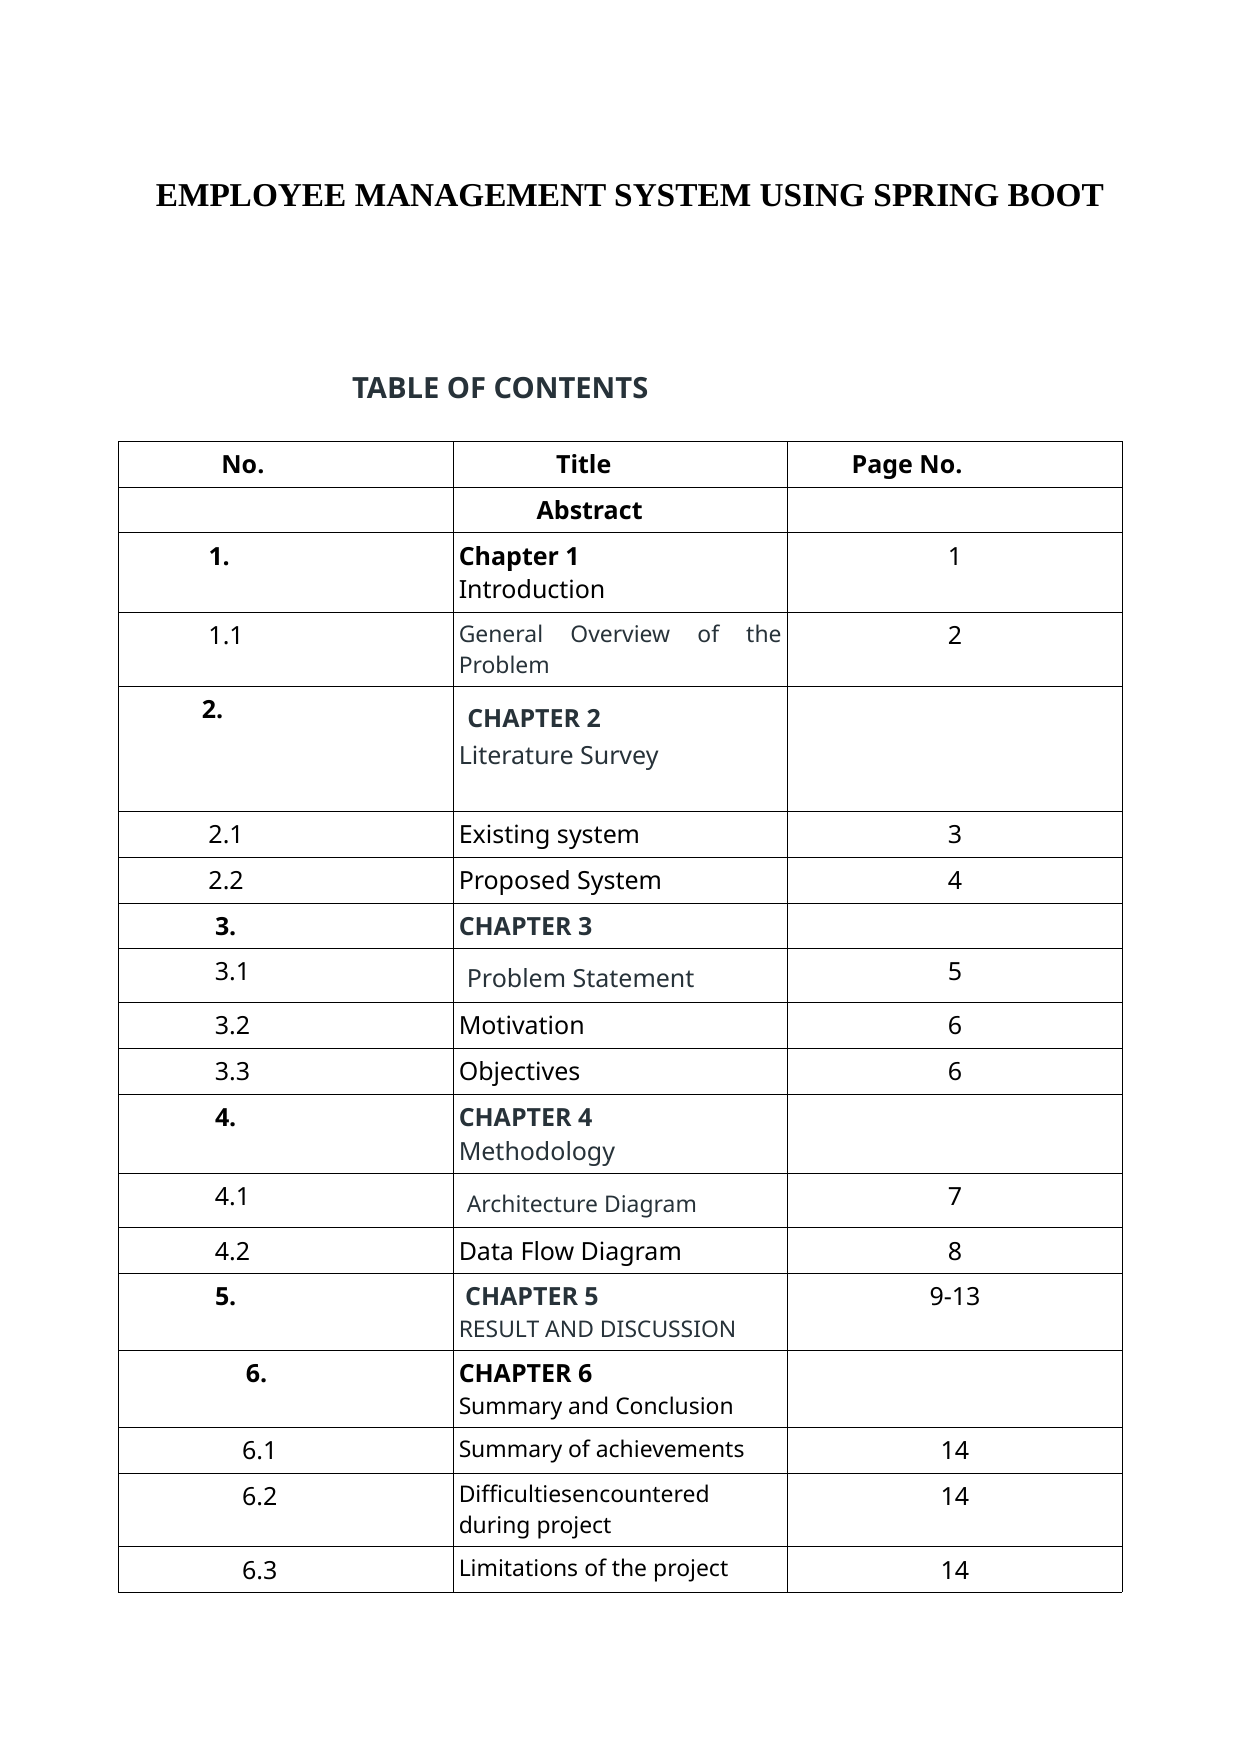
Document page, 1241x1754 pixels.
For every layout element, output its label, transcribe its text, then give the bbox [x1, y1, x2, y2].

table_cell Objectives [454, 1049, 787, 1093]
table_cell [788, 687, 1122, 811]
table_header [788, 1351, 1122, 1427]
table_cell 5 [788, 949, 1122, 1002]
table_cell 9-13 [788, 1274, 1122, 1350]
text EMPLOYEE MANAGEMENT SYSTEM USING SPRING BOOT [118, 176, 1122, 214]
table_cell Motivation [454, 1003, 787, 1048]
table_cell Abstract [454, 488, 787, 532]
table_cell Difficultiesencountered during project [454, 1474, 787, 1546]
table_cell 14 [788, 1474, 1122, 1546]
table_cell 4 [788, 858, 1122, 902]
table_cell [788, 1095, 1122, 1173]
table_cell 6 [788, 1049, 1122, 1093]
table_cell General Overview of the Problem [454, 613, 787, 686]
table_cell 1 [788, 533, 1122, 612]
text TABLE OF CONTENTS [118, 367, 1122, 407]
table_cell CHAPTER 4 Methodology [454, 1095, 787, 1173]
table_cell [119, 488, 453, 532]
table_cell 7 [788, 1174, 1122, 1227]
table_cell 3.2 [119, 1003, 453, 1048]
table_cell 2.2 [119, 858, 453, 902]
table_cell 14 [788, 1428, 1122, 1472]
table_cell 3.3 [119, 1049, 453, 1093]
table_cell 8 [788, 1228, 1122, 1273]
table_cell 4. [119, 1095, 453, 1173]
table_cell 6.1 [119, 1428, 453, 1472]
table_cell 2.1 [119, 812, 453, 857]
table_cell 2. [119, 687, 453, 811]
table_cell 3 [788, 812, 1122, 857]
table_header Page No. [788, 442, 1122, 487]
table_cell 2 [788, 613, 1122, 686]
table_header No. [119, 442, 453, 487]
table_cell 5. [119, 1274, 453, 1350]
table_cell 3. [119, 904, 453, 948]
table_cell Data Flow Diagram [454, 1228, 787, 1273]
table_cell CHAPTER 5 RESULT AND DISCUSSION [454, 1274, 787, 1350]
table_header Title [454, 442, 787, 487]
table_cell 6.3 [119, 1547, 453, 1592]
table_cell 6.2 [119, 1474, 453, 1546]
table_cell 3.1 [119, 949, 453, 1002]
table_cell 14 [788, 1547, 1122, 1592]
table_cell Summary of achievements [454, 1428, 787, 1472]
table_cell CHAPTER 3 [454, 904, 787, 948]
table_cell 4.1 [119, 1174, 453, 1227]
table_header CHAPTER 6 Summary and Conclusion [454, 1351, 787, 1427]
table_cell 1.1 [119, 613, 453, 686]
table_cell [788, 904, 1122, 948]
table_cell Problem Statement [454, 949, 787, 1002]
table_cell CHAPTER 2 Literature Survey [454, 687, 787, 811]
table_cell 4.2 [119, 1228, 453, 1273]
table_cell Limitations of the project [454, 1547, 787, 1592]
table_header 6. [119, 1351, 453, 1427]
table_cell [788, 488, 1122, 532]
table_cell Chapter 1 Introduction [454, 533, 787, 612]
table_cell Proposed System [454, 858, 787, 902]
table_cell 1. [119, 533, 453, 612]
table_cell Architecture Diagram [454, 1174, 787, 1227]
table_cell 6 [788, 1003, 1122, 1048]
table_cell Existing system [454, 812, 787, 857]
